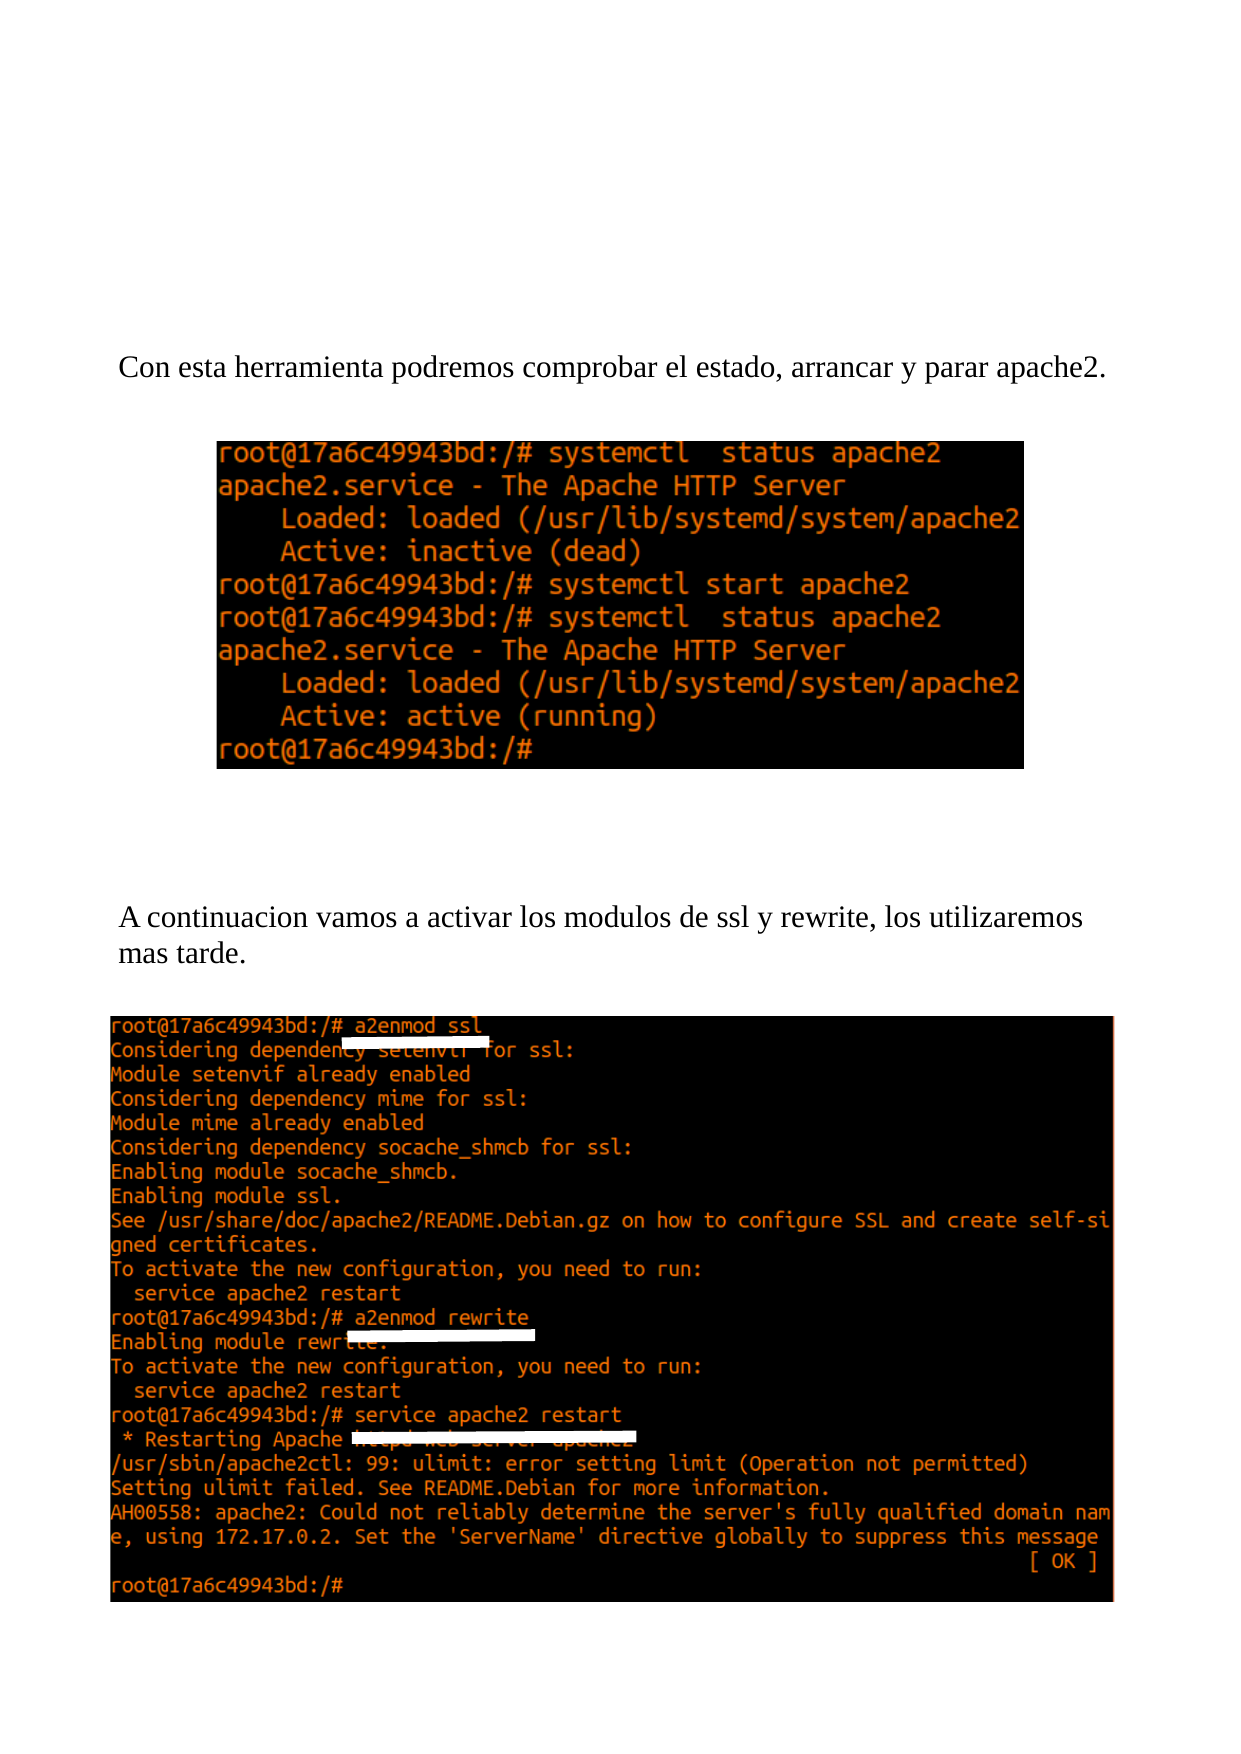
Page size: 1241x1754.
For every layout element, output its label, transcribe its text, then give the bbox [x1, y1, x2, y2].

picture [110, 1016, 1115, 1602]
picture [216, 441, 1024, 769]
text Con esta herramienta podremos comprobar el estado, arrancar y parar apache2. [118, 348, 1122, 384]
text A continuacion vamos a activar los modulos de ssl y rewrite, los utilizaremos mas tarde. [118, 898, 1122, 970]
